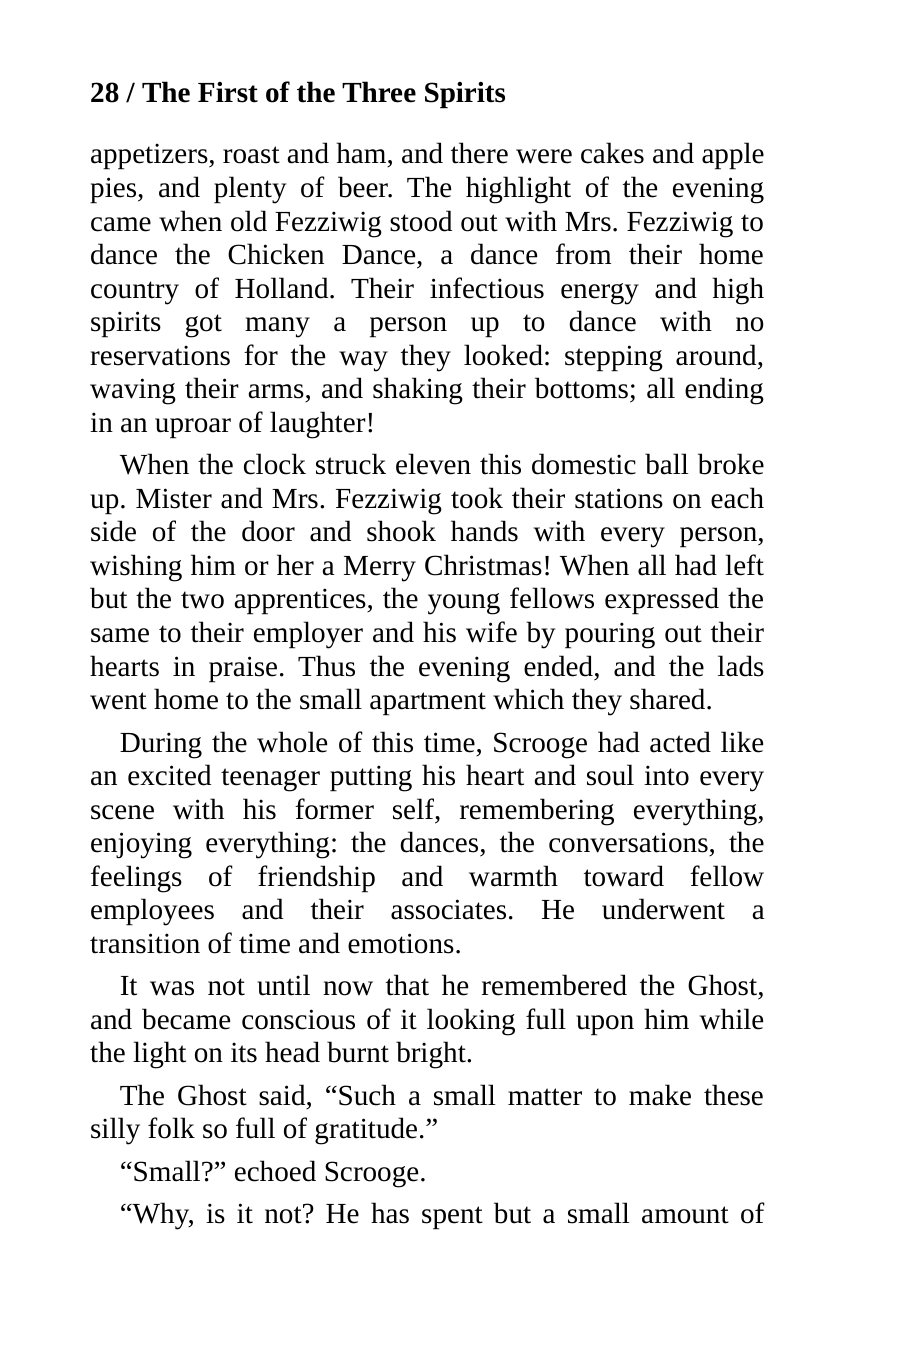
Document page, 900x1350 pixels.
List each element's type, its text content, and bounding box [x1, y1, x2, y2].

text It was not until now that he remembered the Ghost, and became conscious of it looking full upon him while the light on its head burnt bright. [90, 968, 765, 1069]
text appetizers, roast and ham, and there were cakes and apple pies, and plenty of beer. The highlight of the evening came when old Fezziwig stood out with Mrs. Fezziwig to dance the Chicken Dance, a dance from their home country of Holland. Their infectious energy and high spirits got many a person up to dance with no reservations for the way they looked: stepping around, waving their arms, and shaking their bottoms; all ending in an uproar of laughter! [90, 137, 765, 438]
text “Why, is it not? He has spent but a small amount of [90, 1197, 765, 1230]
text During the whole of this time, Scrooge had acted like an excited teenager putting his heart and soul into every scene with his former self, remembering everything, enjoying everything: the dances, the conversations, the feelings of friendship and warmth toward fellow employees and their associates. He underwent a transition of time and emotions. [90, 725, 765, 959]
text When the clock struck eleven this domestic ball broke up. Mister and Mrs. Fezziwig took their stations on each side of the door and shook hands with every person, wishing him or her a Merry Christmas! When all had left but the two apprentices, the young fellows expressed the same to their employer and his wife by pouring out their hearts in praise. Thus the evening ended, and the lads went home to the small apartment which they shared. [90, 447, 765, 716]
text “Small?” echoed Scrooge. [90, 1154, 765, 1188]
text The Ghost said, “Such a small matter to make these silly folk so full of gratitude.” [90, 1078, 765, 1145]
